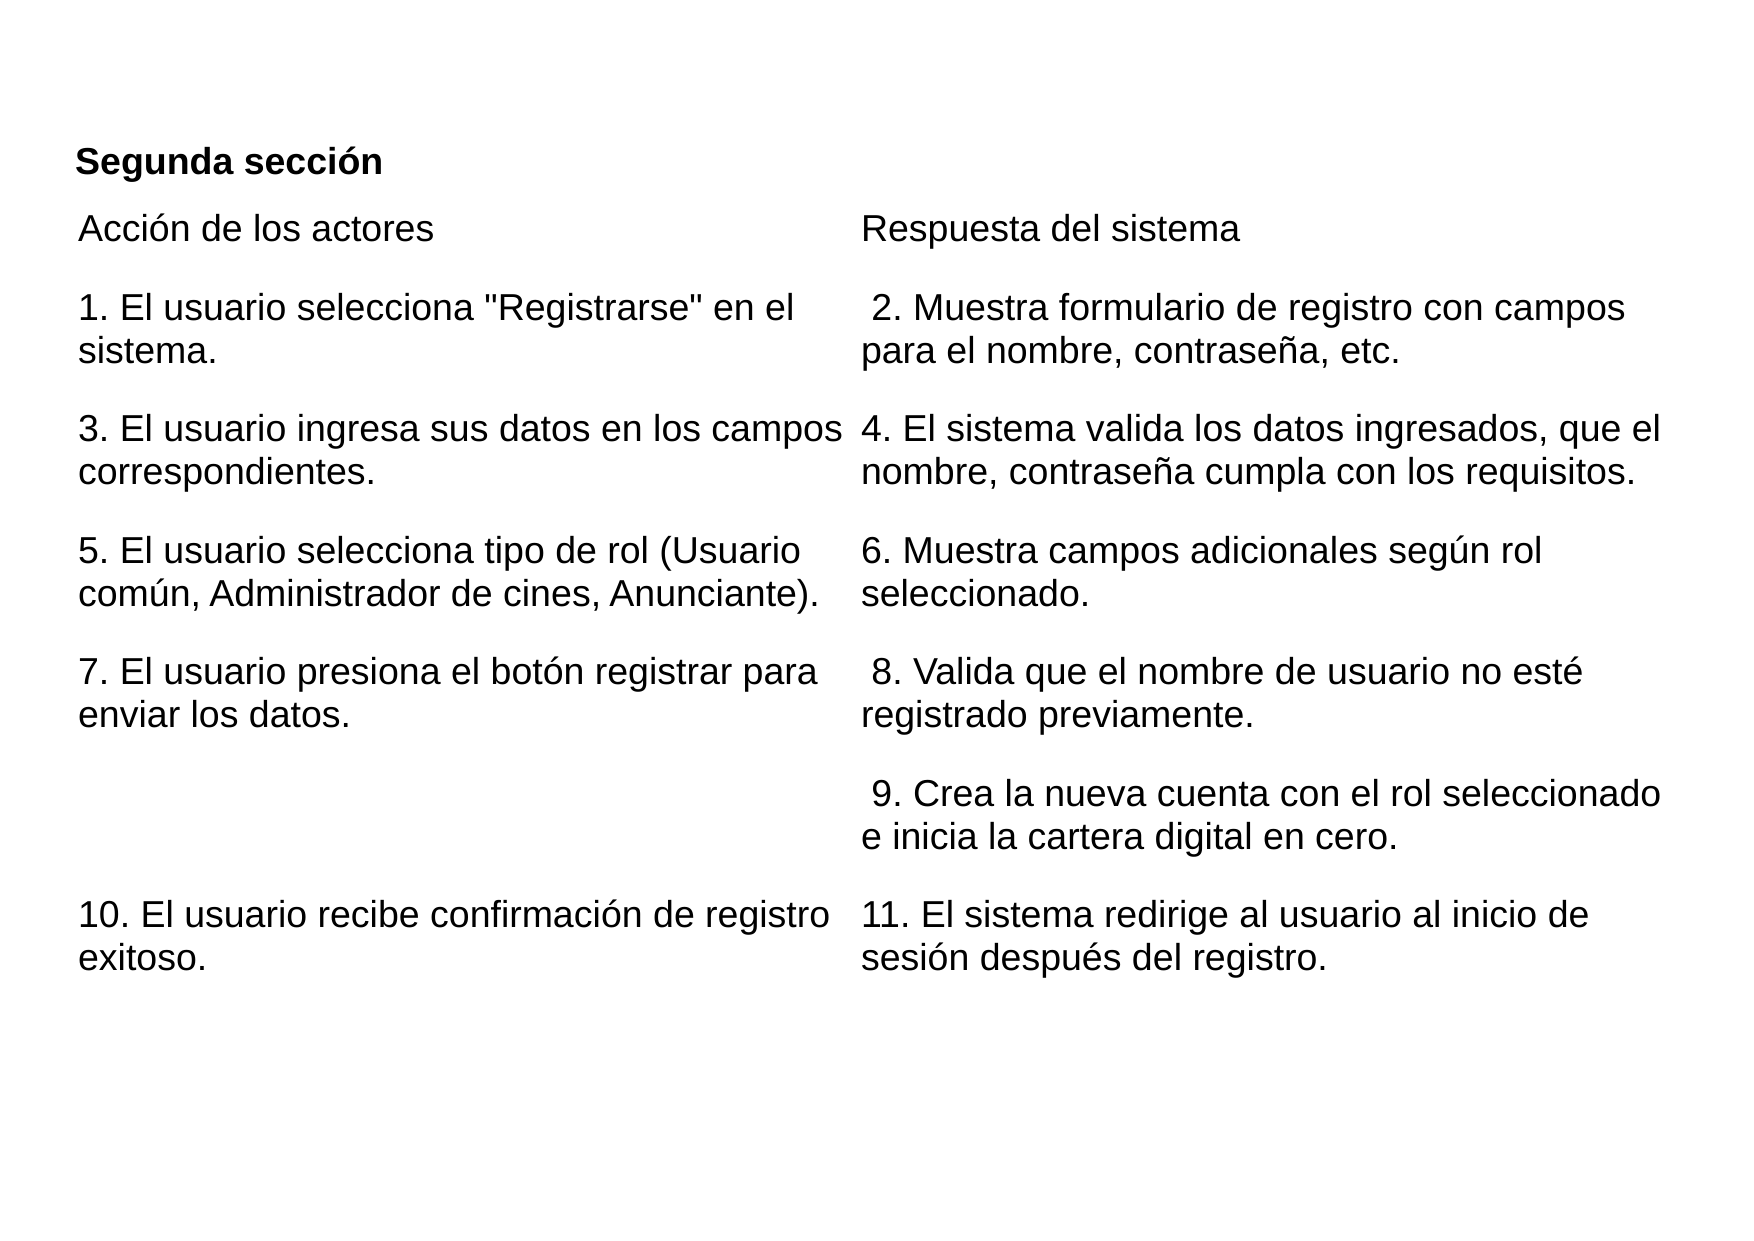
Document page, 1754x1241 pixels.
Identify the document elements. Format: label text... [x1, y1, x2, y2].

table_cell [75, 768, 858, 889]
table_cell 7. El usuario presiona el botón registrar para enviar los datos. [75, 646, 858, 768]
table_cell 1. El usuario selecciona "Registrarse" en el sistema. [75, 282, 858, 403]
table_cell 11. El sistema redirige al usuario al inicio de sesión después del registro. [858, 890, 1679, 1011]
table_cell 6. Muestra campos adicionales según rol seleccionado. [858, 525, 1679, 646]
table_cell 10. El usuario recibe confirmación de registro exitoso. [75, 890, 858, 1011]
table_cell 5. El usuario selecciona tipo de rol (Usuario común, Administrador de cines, Anunciante). [75, 525, 858, 646]
table_header Acción de los actores [75, 203, 858, 282]
table_cell 8. Valida que el nombre de usuario no esté registrado previamente. [858, 646, 1679, 768]
table_cell 3. El usuario ingresa sus datos en los campos correspondientes. [75, 403, 858, 525]
text Segunda sección [75, 139, 1679, 182]
table_header Respuesta del sistema [858, 203, 1679, 282]
table_cell 2. Muestra formulario de registro con campos para el nombre, contraseña, etc. [858, 282, 1679, 403]
table_cell 4. El sistema valida los datos ingresados, que el nombre, contraseña cumpla con los requisitos. [858, 403, 1679, 525]
table_cell 9. Crea la nueva cuenta con el rol seleccionado e inicia la cartera digital en cero. [858, 768, 1679, 889]
